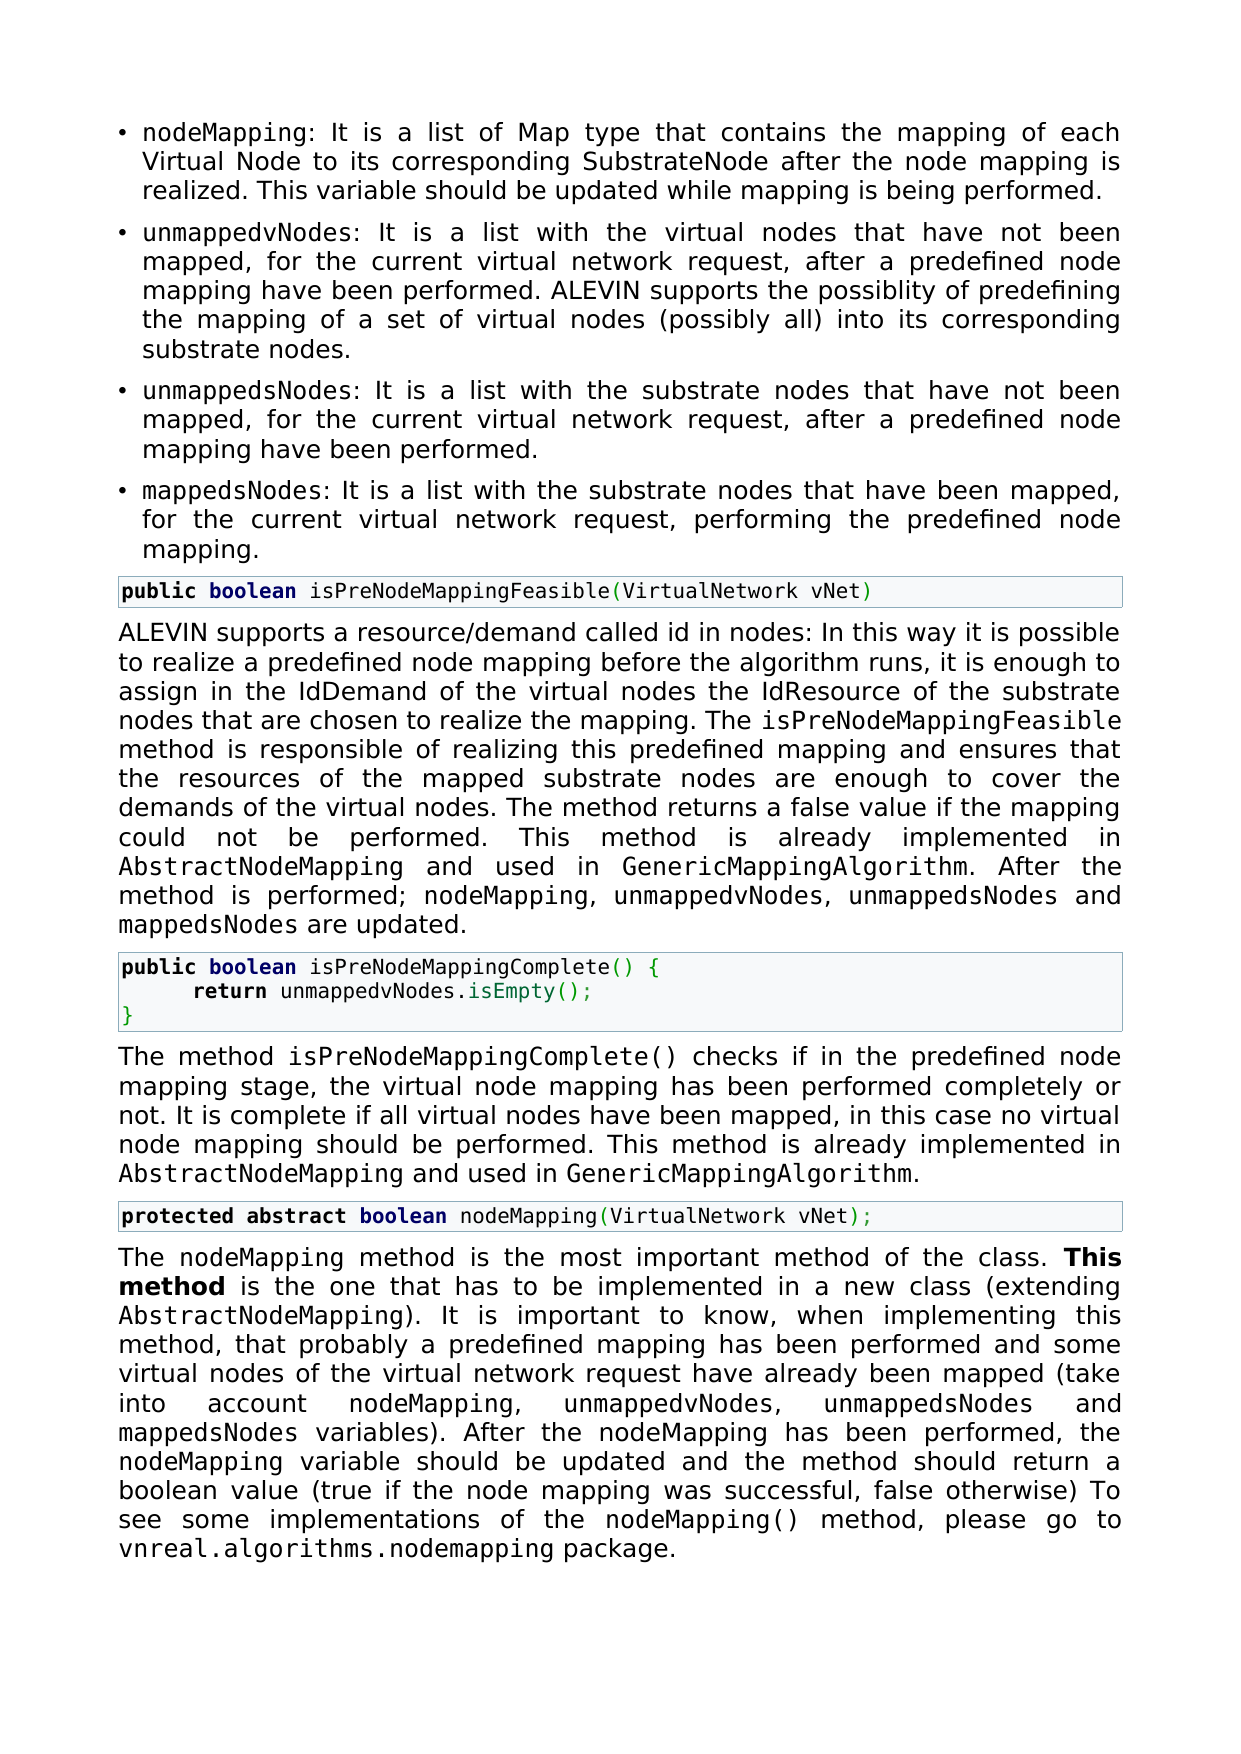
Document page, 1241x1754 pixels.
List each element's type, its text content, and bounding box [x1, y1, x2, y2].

text public boolean isPreNodeMappingComplete() { return unmappedvNodes.isEmpty(); } [119, 953, 1122, 1031]
text The nodeMapping method is the most important method of the class. This method is the one that has to be implemented in a new class (extending AbstractNodeMapping). It is important to know, when implementing this method, that probably a predefined mapping has been performed and some virtual nodes of the virtual network request have already been mapped (take into account nodeMapping, unmappedvNodes, unmappedsNodes and mappedsNodes variables). After the nodeMapping has been performed, the nodeMapping variable should be updated and the method should return a boolean value (true if the node mapping was successful, false otherwise) To see some implementations of the nodeMapping() method, please go to vnreal.algorithms.nodemapping package. [118, 1243, 1122, 1564]
text public boolean isPreNodeMappingFeasible(VirtualNetwork vNet) [119, 577, 1122, 607]
list mappedsNodes: It is a list with the substrate nodes that have been mapped, for the current virtual network request, performing the predefined node mapping. [118, 476, 1122, 564]
list unmappedvNodes: It is a list with the virtual nodes that have not been mapped, for the current virtual network request, after a predefined node mapping have been performed. ALEVIN supports the possiblity of predefining the mapping of a set of virtual nodes (possibly all) into its corresponding substrate nodes. [118, 218, 1122, 364]
text ALEVIN supports a resource/demand called id in nodes: In this way it is possible to realize a predefined node mapping before the algorithm runs, it is enough to assign in the IdDemand of the virtual nodes the IdResource of the substrate nodes that are chosen to realize the mapping. The isPreNodeMappingFeasible method is responsible of realizing this predefined mapping and ensures that the resources of the mapped substrate nodes are enough to cover the demands of the virtual nodes. The method returns a false value if the mapping could not be performed. This method is already implemented in AbstractNodeMapping and used in GenericMappingAlgorithm. After the method is performed; nodeMapping, unmappedvNodes, unmappedsNodes and mappedsNodes are updated. [118, 618, 1122, 939]
list nodeMapping: It is a list of Map type that contains the mapping of each Virtual Node to its corresponding SubstrateNode after the node mapping is realized. This variable should be updated while mapping is being performed. [118, 118, 1122, 206]
text protected abstract boolean nodeMapping(VirtualNetwork vNet); [119, 1202, 1122, 1231]
text The method isPreNodeMappingComplete() checks if in the predefined node mapping stage, the virtual node mapping has been performed completely or not. It is complete if all virtual nodes have been mapped, in this case no virtual node mapping should be performed. This method is already implemented in AbstractNodeMapping and used in GenericMappingAlgorithm. [118, 1042, 1122, 1188]
list unmappedsNodes: It is a list with the substrate nodes that have not been mapped, for the current virtual network request, after a predefined node mapping have been performed. [118, 376, 1122, 464]
